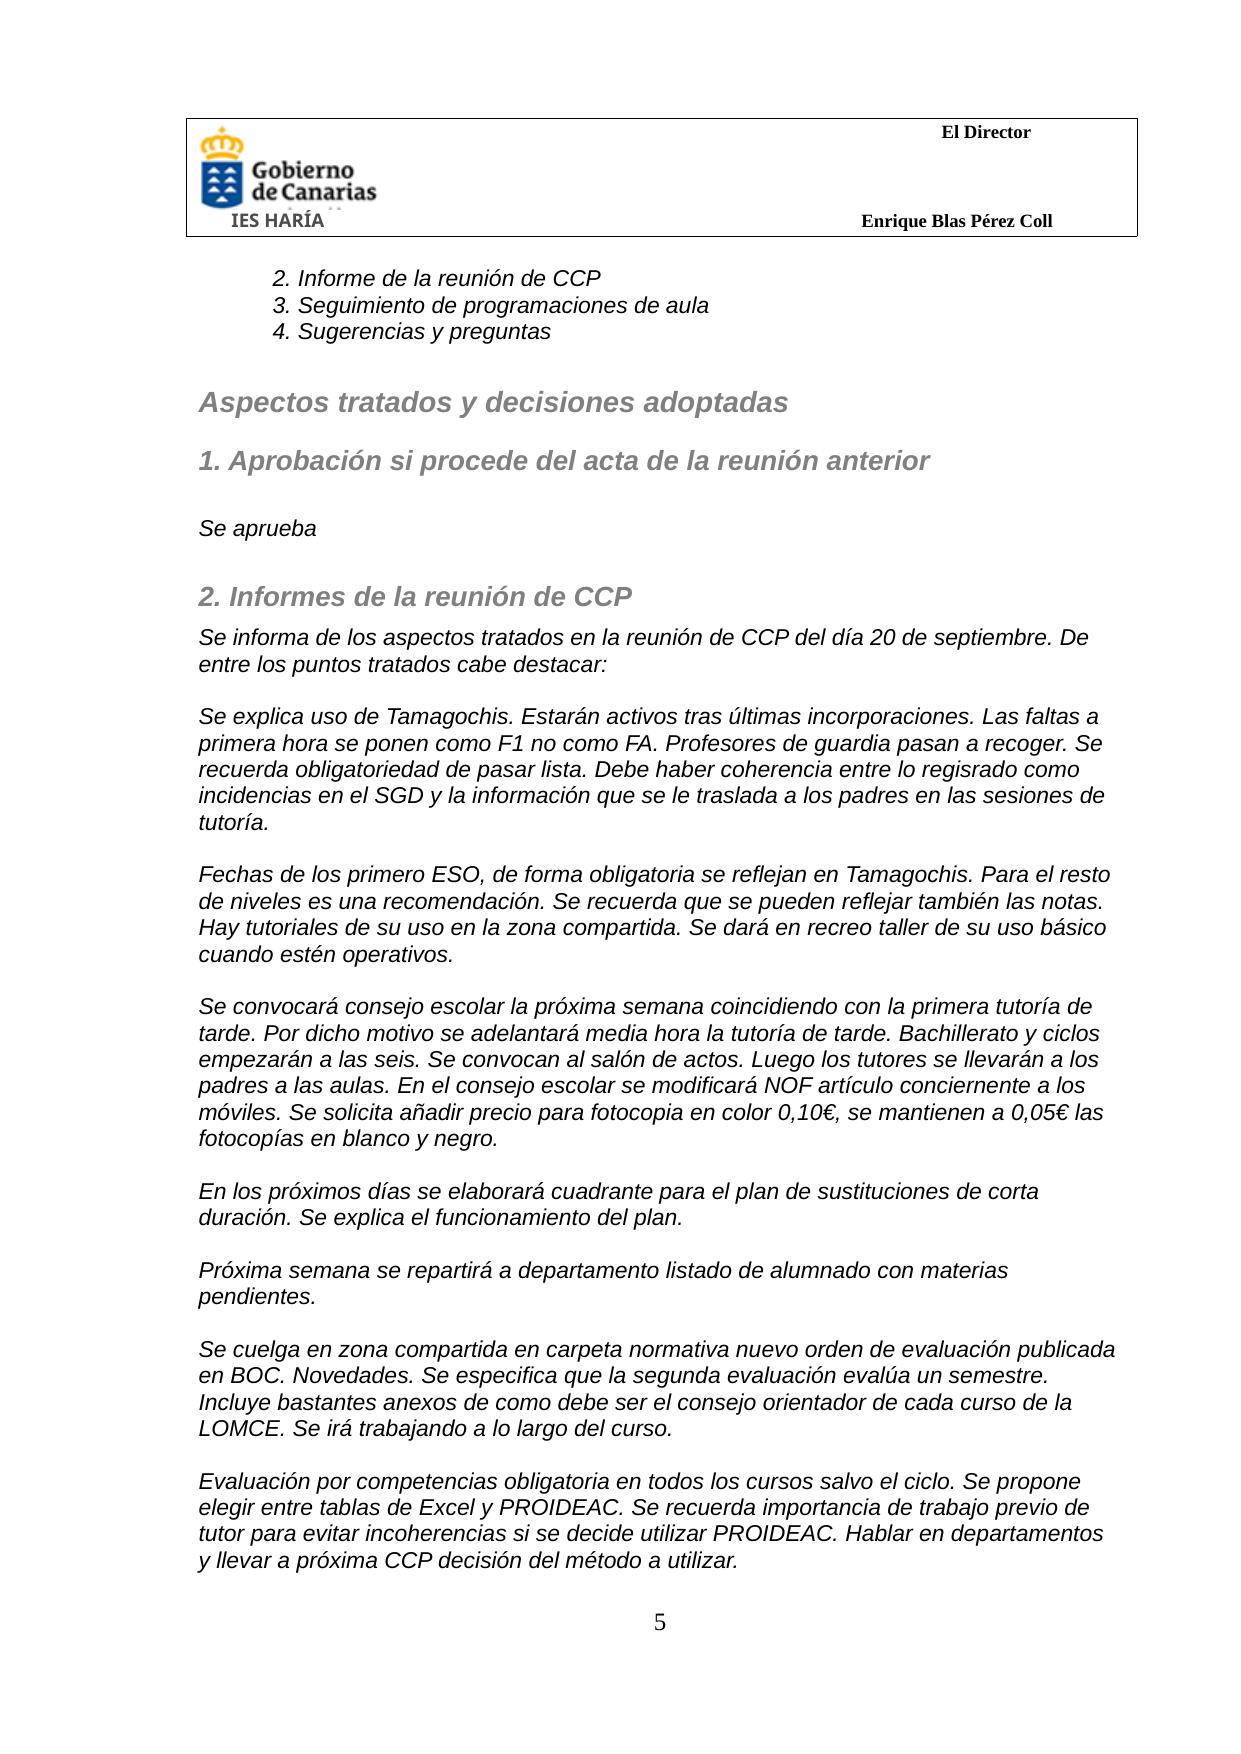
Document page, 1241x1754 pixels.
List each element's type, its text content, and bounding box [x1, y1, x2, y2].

text Se explica uso de Tamagochis. Estarán activos tras últimas incorporaciones. Las faltas a primera hora se ponen como F1 no como FA. Profesores de guardia pasan a recoger. Se recuerda obligatoriedad de pasar lista. Debe haber coherencia entre lo regisrado como incidencias en el SGD y la información que se le traslada a los padres en las sesiones de tutoría. [198, 703, 1121, 835]
text Se cuelga en zona compartida en carpeta normativa nuevo orden de evaluación publicada en BOC. Novedades. Se especifica que la segunda evaluación evalúa un semestre. Incluye bastantes anexos de como debe ser el consejo orientador de cada curso de la LOMCE. Se irá trabajando a lo largo del curso. [198, 1336, 1121, 1441]
text En los próximos días se elaborará cuadrante para el plan de sustituciones de corta duración. Se explica el funcionamiento del plan. [198, 1178, 1121, 1230]
text 3. Seguimiento de programaciones de aula [272, 292, 1121, 318]
text Fechas de los primero ESO, de forma obligatoria se reflejan en Tamagochis. Para el resto de niveles es una recomendación. Se recuerda que se pueden reflejar también las notas. Hay tutoriales de su uso en la zona compartida. Se dará en recreo taller de su uso básico cuando estén operativos. [198, 861, 1121, 967]
text Se aprueba [198, 515, 1121, 541]
subtitle 2. Informes de la reunión de CCP [198, 580, 1121, 612]
text Se informa de los aspectos tratados en la reunión de CCP del día 20 de septiembre. De entre los puntos tratados cabe destacar: [198, 624, 1121, 677]
text Próxima semana se repartirá a departamento listado de alumnado con materias pendientes. [198, 1257, 1121, 1309]
subtitle Aspectos tratados y decisiones adoptadas [198, 385, 1121, 419]
text Evaluación por competencias obligatoria en todos los cursos salvo el ciclo. Se propone elegir entre tablas de Excel y PROIDEAC. Se recuerda importancia de trabajo previo de tutor para evitar incoherencias si se decide utilizar PROIDEAC. Hablar en departamentos y llevar a próxima CCP decisión del método a utilizar. [198, 1468, 1121, 1573]
text 4. Sugerencias y preguntas [272, 318, 1121, 344]
subtitle 1. Aprobación si procede del acta de la reunión anterior [198, 444, 1121, 476]
picture [195, 123, 381, 210]
text 2. Informe de la reunión de CCP [272, 265, 1121, 292]
text Se convocará consejo escolar la próxima semana coincidiendo con la primera tutoría de tarde. Por dicho motivo se adelantará media hora la tutoría de tarde. Bachillerato y ciclos empezarán a las seis. Se convocan al salón de actos. Luego los tutores se llevarán a los padres a las aulas. En el consejo escolar se modificará NOF artículo conciernente a los móviles. Se solicita añadir precio para fotocopia en color 0,10€, se mantienen a 0,05€ las fotocopías en blanco y negro. [198, 993, 1121, 1151]
